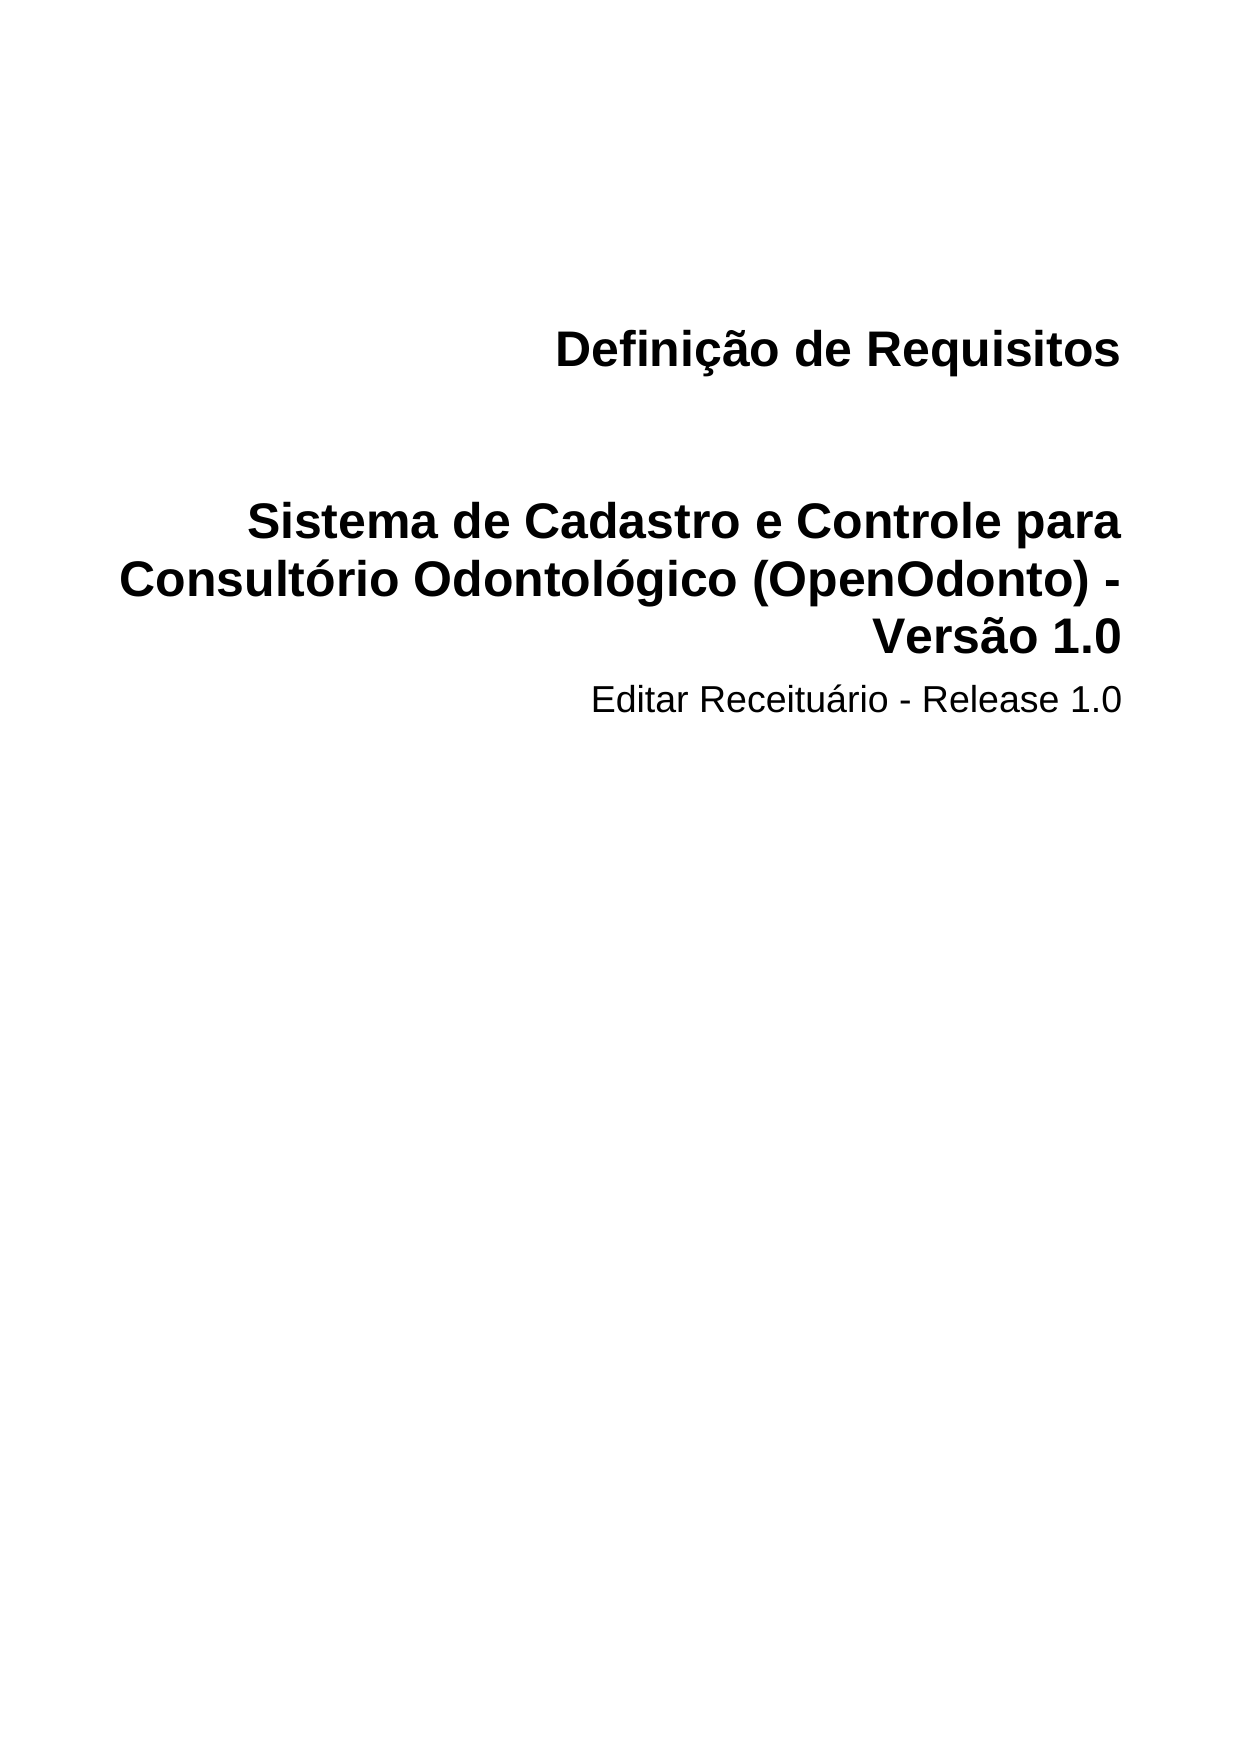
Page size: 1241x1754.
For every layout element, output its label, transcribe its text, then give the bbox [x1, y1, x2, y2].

title Definição de Requisitos [118, 319, 1122, 377]
title Sistema de Cadastro e Controle para Consultório Odontológico (OpenOdonto) - Versão 1.0 [118, 492, 1122, 664]
title Editar Receituário - Release 1.0 [118, 677, 1122, 720]
